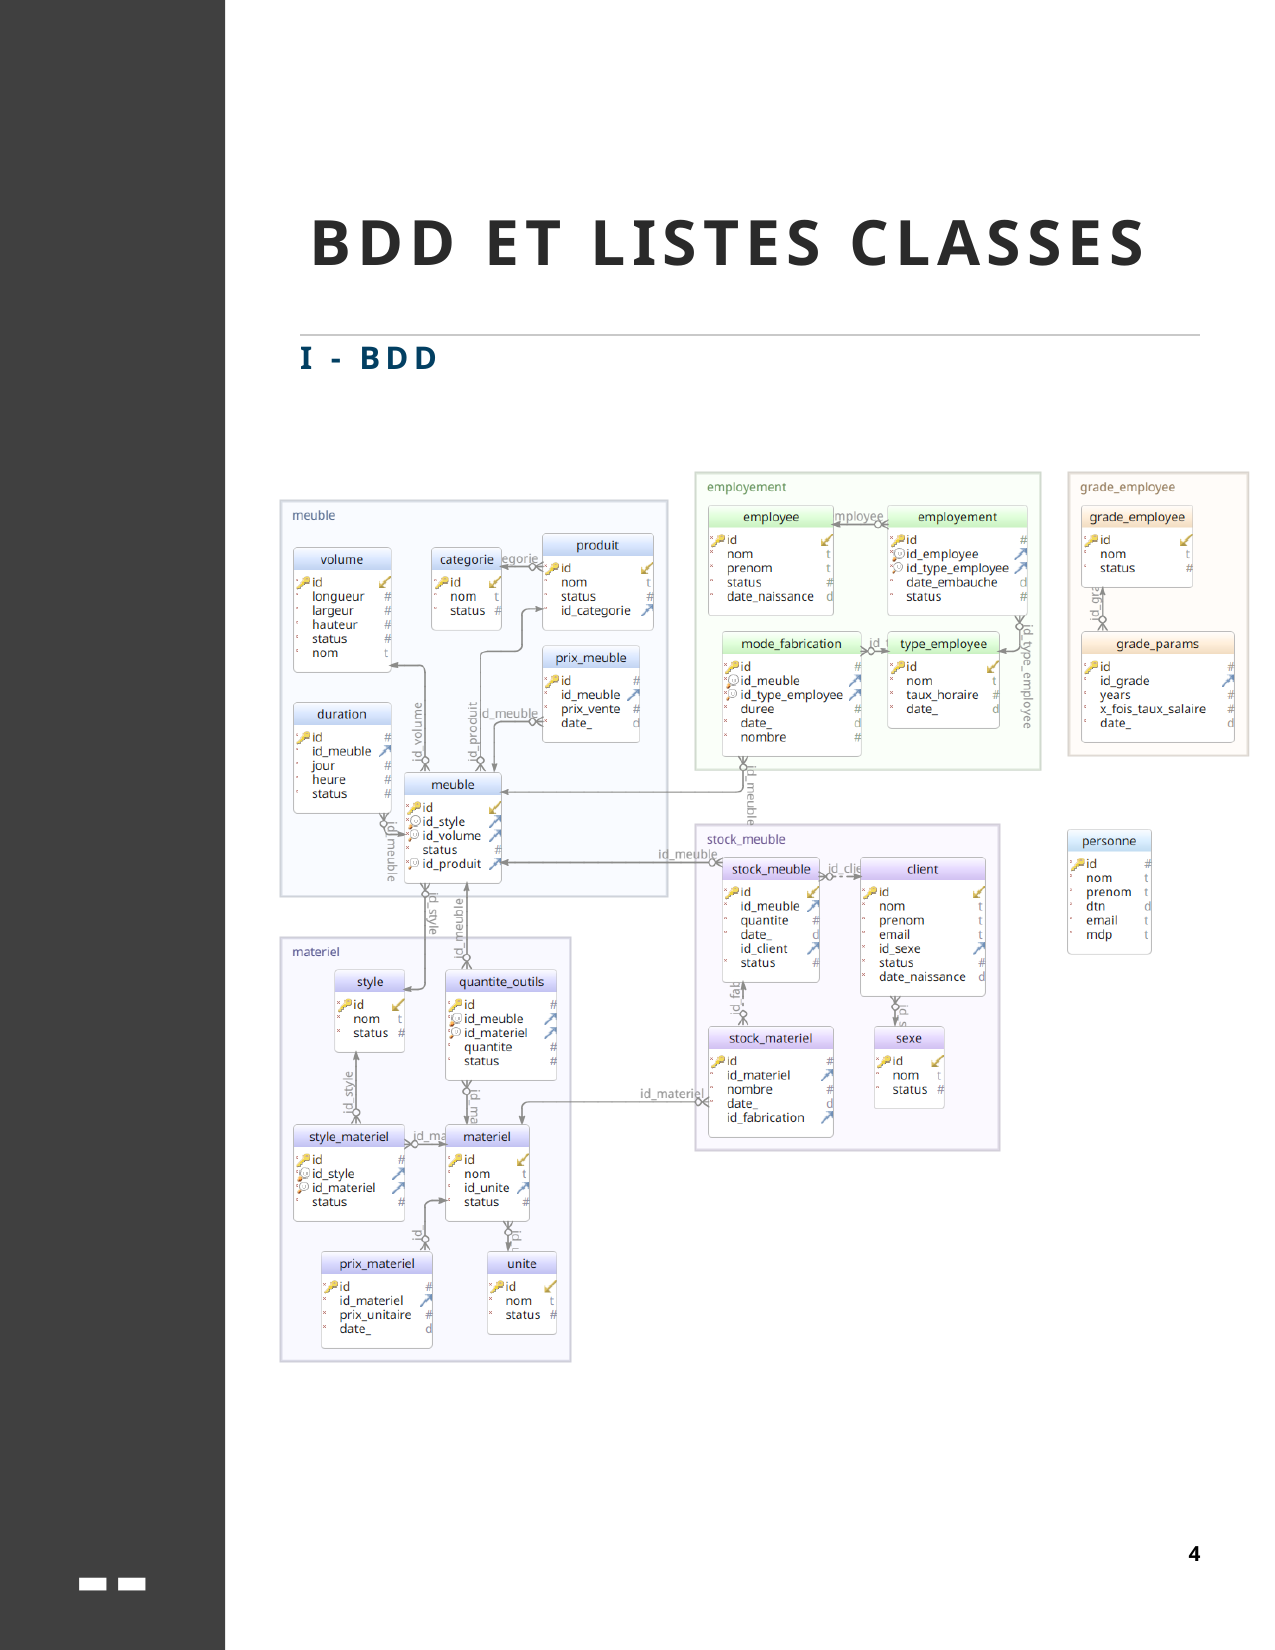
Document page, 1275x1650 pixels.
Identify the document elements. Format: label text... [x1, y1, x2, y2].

picture [252, 432, 1275, 1418]
table_header BDD et LISTES Classes [300, 129, 1200, 333]
text -- [15, 1501, 210, 1643]
table_cell I - BDD [300, 336, 1200, 417]
